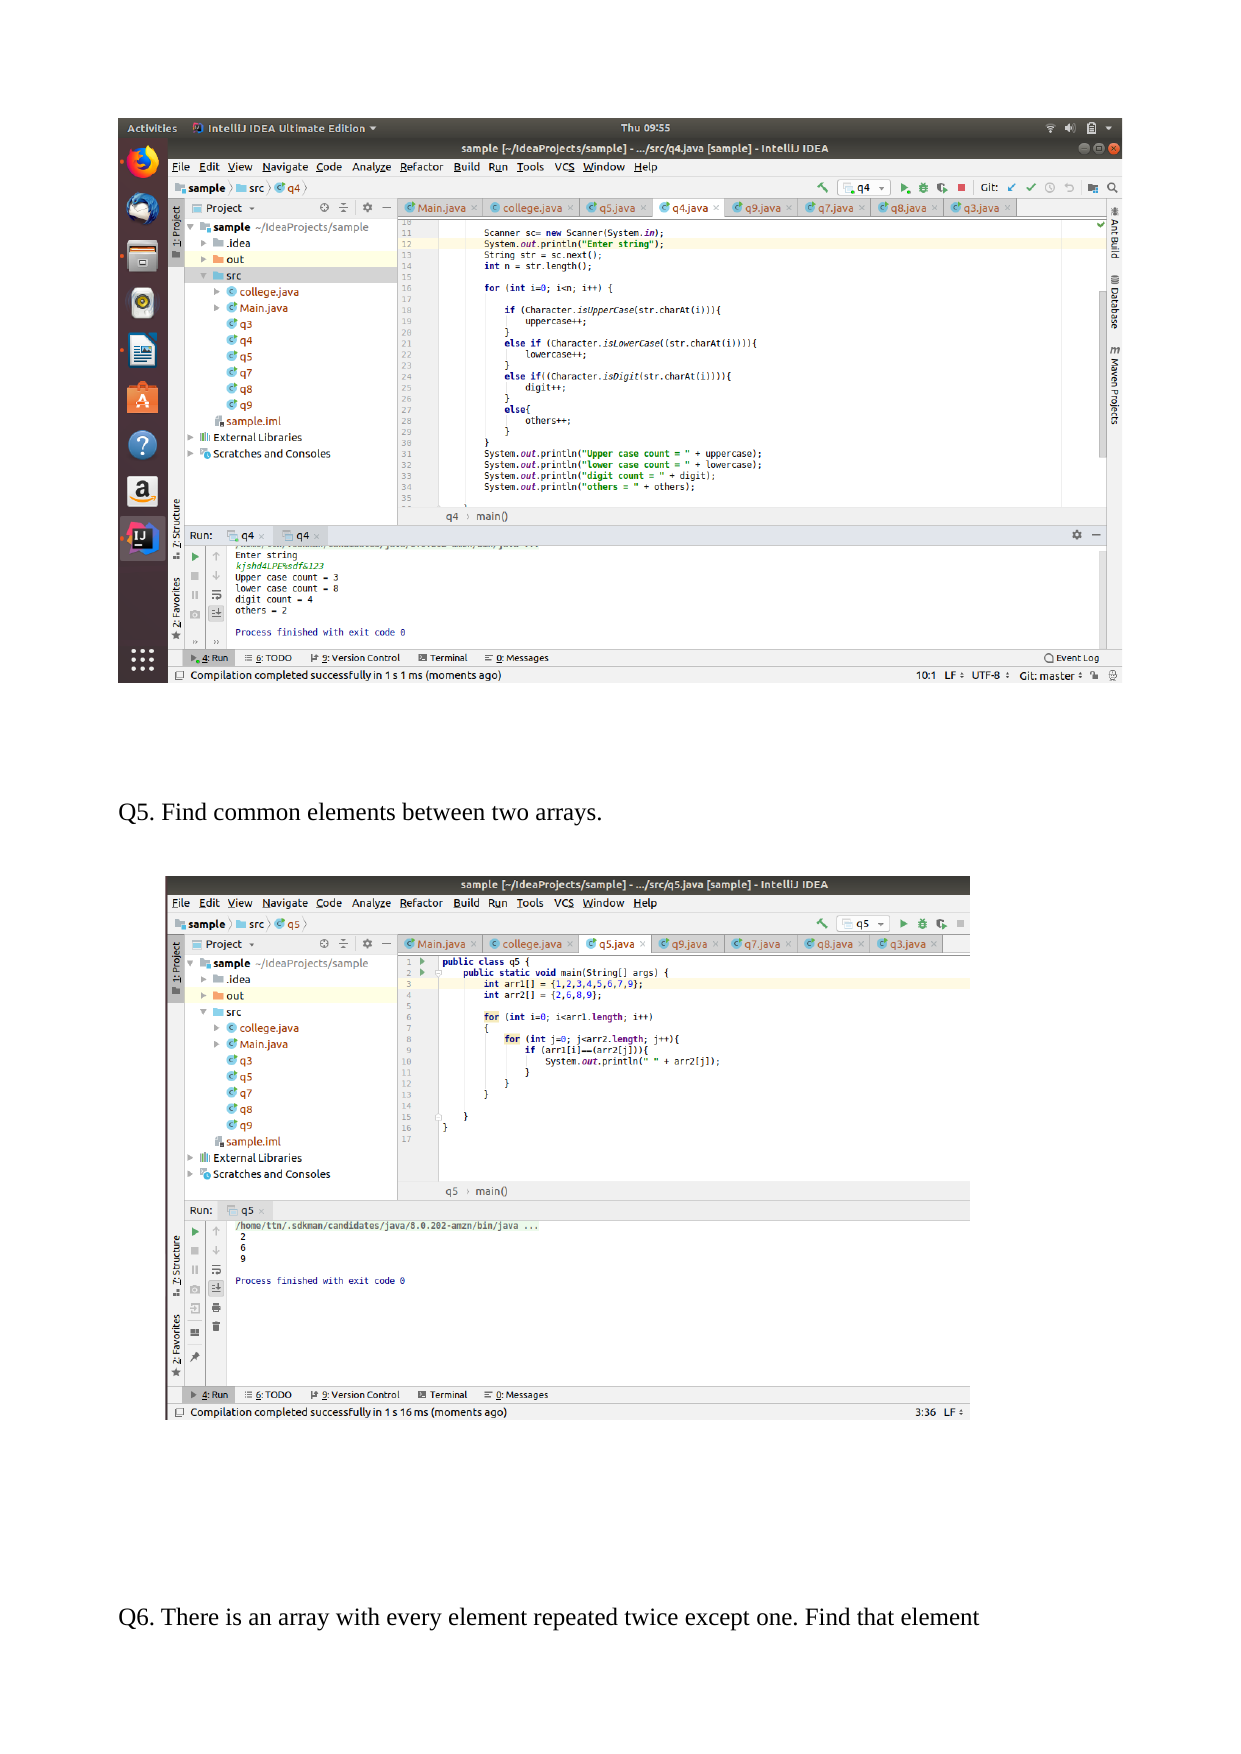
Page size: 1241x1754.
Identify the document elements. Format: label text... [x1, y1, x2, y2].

text Q6. There is an array with every element repeated twice except one. Find that element [118, 1574, 1122, 1631]
picture [165, 876, 970, 1420]
text Q5. Find common elements between two arrays. [118, 769, 1122, 826]
picture [118, 118, 1123, 683]
